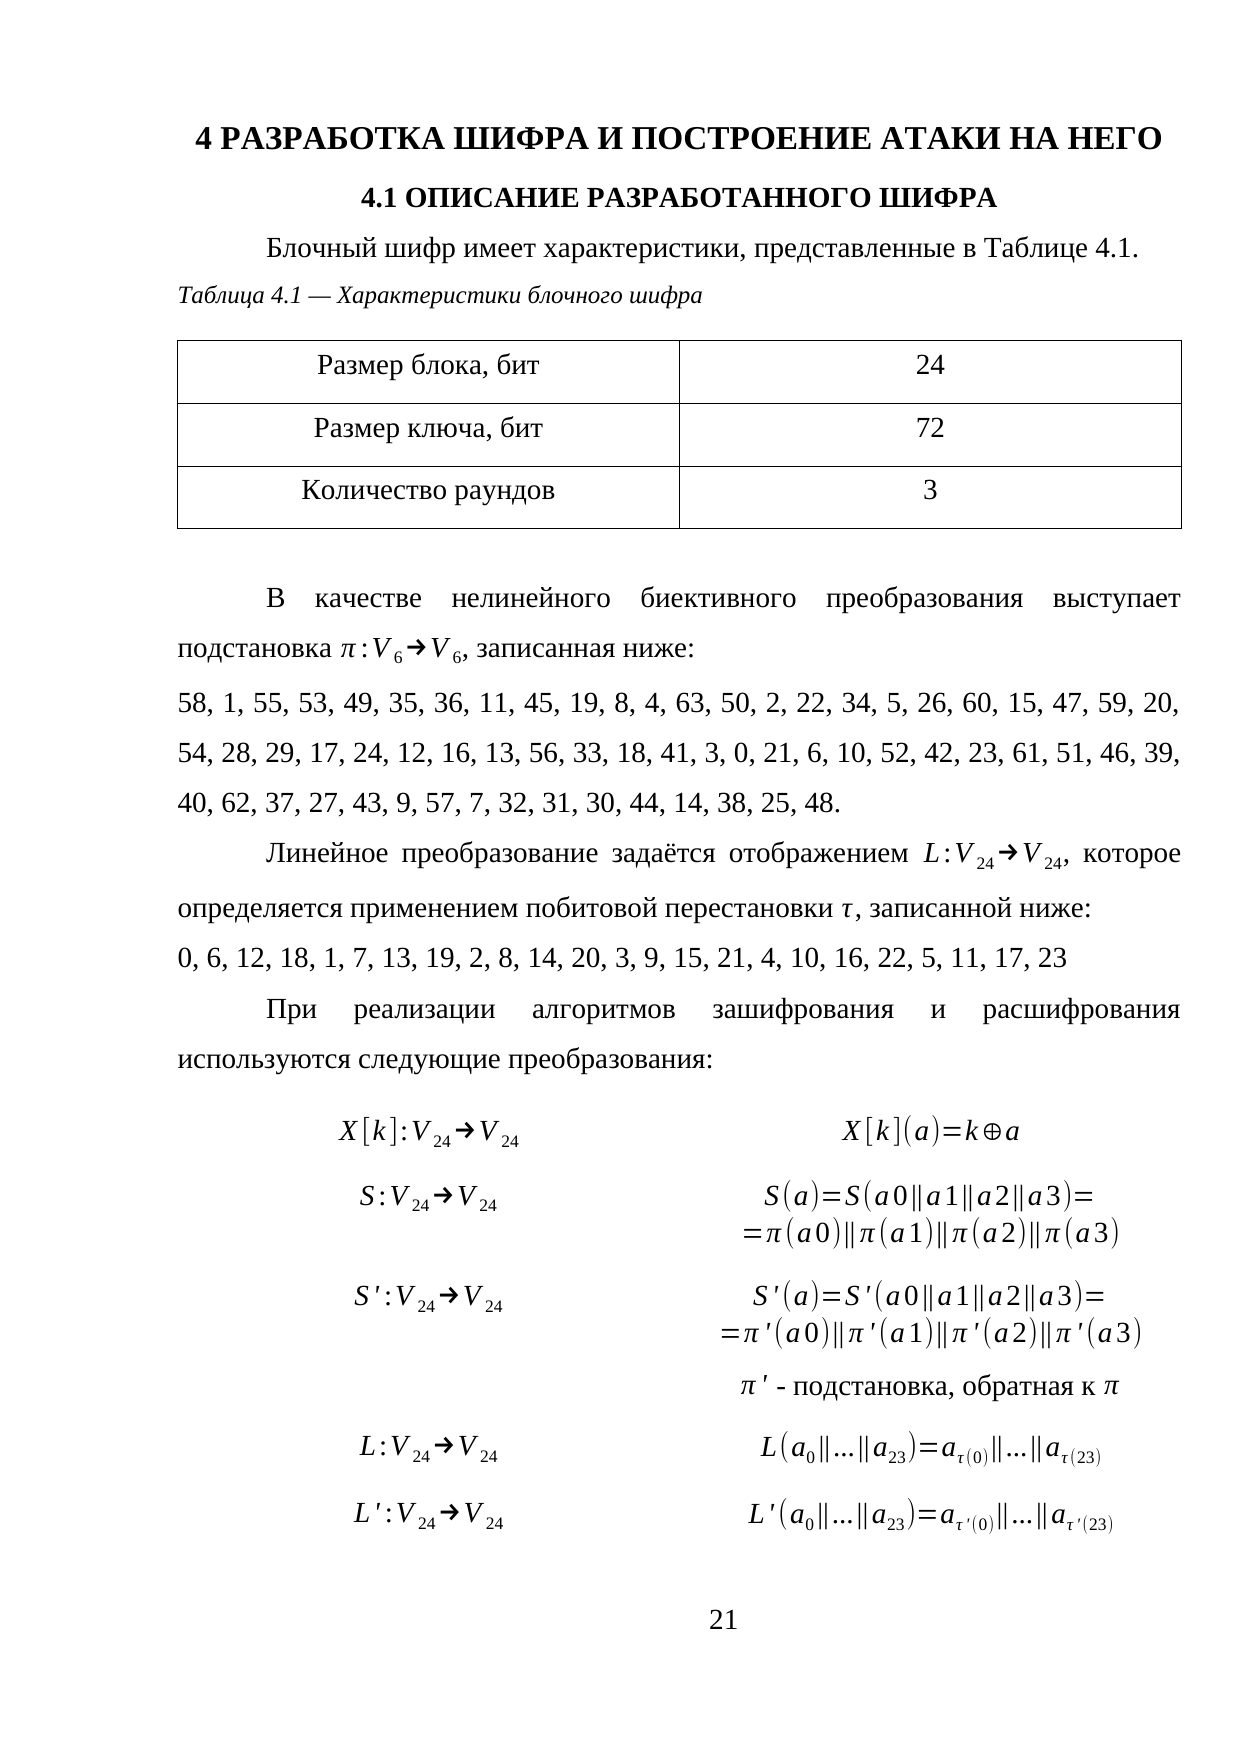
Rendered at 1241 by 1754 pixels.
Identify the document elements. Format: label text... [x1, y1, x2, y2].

table_cell [679, 1424, 1181, 1491]
text Линейное преобразование задаётся отображением , которое определяется применением побитовой перестановки , записанной ниже: [177, 836, 1181, 924]
table_cell Количество раундов [178, 467, 679, 528]
table_cell [177, 1173, 679, 1273]
table_header 24 [680, 341, 1181, 403]
table_cell [679, 1173, 1181, 1273]
text Блочный шифр имеет характеристики, представленные в Таблице 4.1. [177, 230, 1181, 264]
table_cell [177, 1491, 679, 1558]
text Таблица 4.1 — Характеристики блочного шифра [177, 280, 1181, 309]
subtitle 4.1 ОПИСАНИЕ РАЗРАБОТАННОГО ШИФРА [177, 180, 1181, 213]
table_cell - перестановка, обратная к [679, 1491, 1181, 1558]
table_header [679, 1108, 1181, 1173]
table_cell 3 [680, 467, 1181, 528]
table_cell [177, 1273, 679, 1424]
text 58, 1, 55, 53, 49, 35, 36, 11, 45, 19, 8, 4, 63, 50, 2, 22, 34, 5, 26, 60, 15, 47, 59, 20, 54, 28, 29, 17, 24, 12, 16, 13, 56, 33, 18, 41, 3, 0, 21, 6, 10, 52, 42, 23, 61, 51, 46, 39, 40, 62, 37, 27, 43, 9, 57, 7, 32, 31, 30, 44, 14, 38, 25, 48. [177, 685, 1181, 819]
subtitle 4 РАЗРАБОТКА ШИФРА И ПОСТРОЕНИЕ АТАКИ НА НЕГО [177, 118, 1181, 156]
table_cell [177, 1424, 679, 1491]
table_header [177, 1108, 679, 1173]
table_cell 72 [680, 404, 1181, 466]
text При реализации алгоритмов зашифрования и расшифрования используются следующие преобразования: [177, 991, 1181, 1075]
table_header Размер блока, бит [178, 341, 679, 403]
text В качестве нелинейного биективного преобразования выступает подстановка , записанная ниже: [177, 580, 1181, 668]
table_cell - подстановка, обратная к [679, 1273, 1181, 1424]
text 0, 6, 12, 18, 1, 7, 13, 19, 2, 8, 14, 20, 3, 9, 15, 21, 4, 10, 16, 22, 5, 11, 17, 23 [177, 941, 1181, 974]
table_cell Размер ключа, бит [178, 404, 679, 466]
